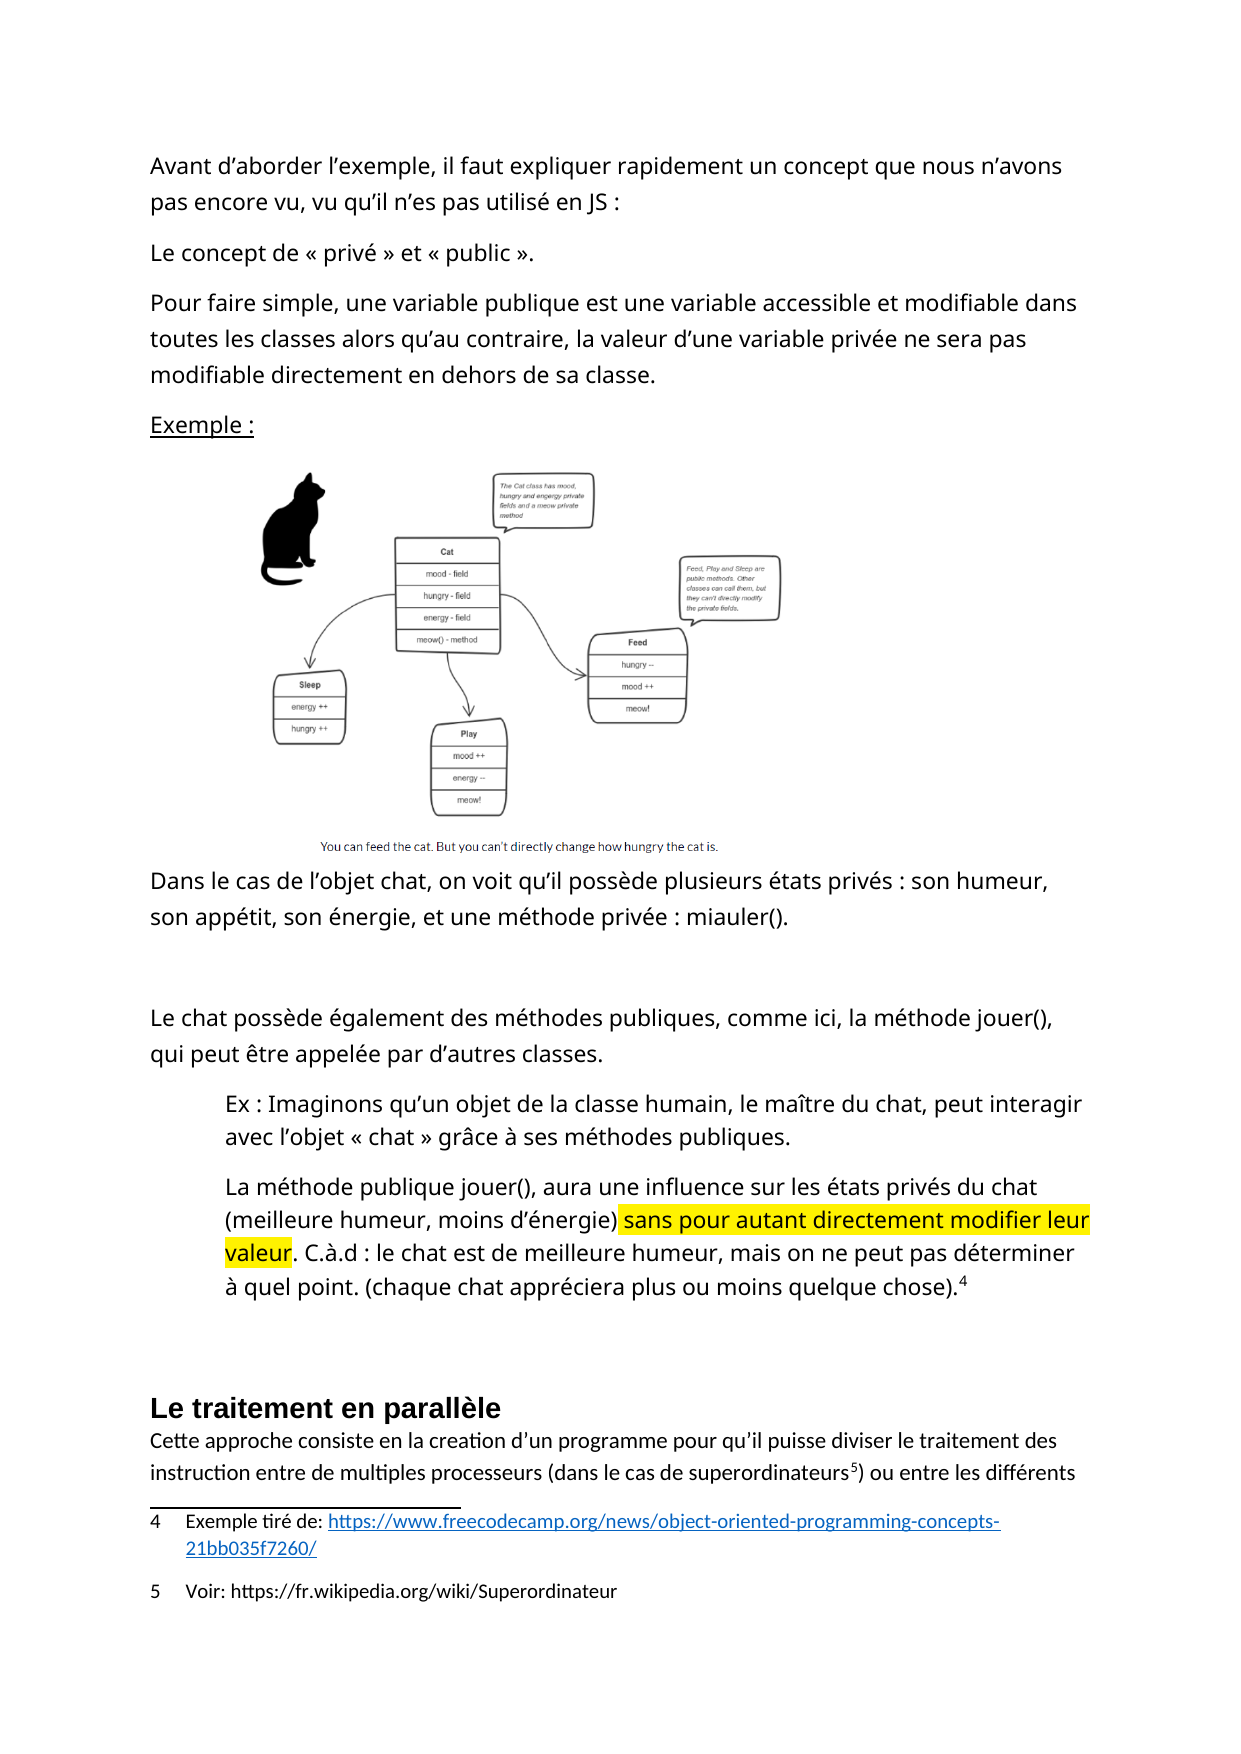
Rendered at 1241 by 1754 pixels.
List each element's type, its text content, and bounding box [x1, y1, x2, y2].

text Cette approche consiste en la creation d’un programme pour qu’il puisse diviser le traitement des instruction entre de multiples processeurs (dans le cas de superordinateurs) ou entre les différents [150, 1426, 1090, 1487]
text Avant d’aborder l’exemple, il faut expliquer rapidement un concept que nous n’avons pas encore vu, vu qu’il n’es pas utilisé en JS : [150, 150, 1090, 217]
subtitle Le traitement en parallèle [150, 1391, 1090, 1424]
text Exemple : [150, 409, 1090, 441]
text Pour faire simple, une variable publique est une variable accessible et modifiable dans toutes les classes alors qu’au contraire, la valeur d’une variable privée ne sera pas modifiable directement en dehors de sa classe. [150, 287, 1090, 390]
list Ex : Imaginons qu’un objet de la classe humain, le maître du chat, peut interagir avec l’objet « chat » grâce à ses méthodes publiques. [225, 1088, 1090, 1152]
text Le concept de « privé » et « public ». [150, 236, 1090, 268]
text Dans le cas de l’objet chat, on voit qu’il possède plusieurs états privés : son humeur, son appétit, son énergie, et une méthode privée : miauler(). [150, 460, 1090, 932]
text Voir: https://fr.wikipedia.org/wiki/Superordinateur [150, 1578, 1090, 1604]
list La méthode publique jouer(), aura une influence sur les états privés du chat (meilleure humeur, moins d’énergie) sans pour autant directement modifier leur valeur. C.à.d : le chat est de meilleure humeur, mais on ne peut pas déterminer à quel point. (chaque chat appréciera plus ou moins quelque chose). [225, 1171, 1090, 1302]
text Le chat possède également des méthodes publiques, comme ici, la méthode jouer(), qui peut être appelée par d’autres classes. [150, 1002, 1090, 1069]
text Exemple tiré de: https://www.freecodecamp.org/news/object-oriented-programming-concepts-21bb035f7260/ [150, 1508, 1090, 1560]
